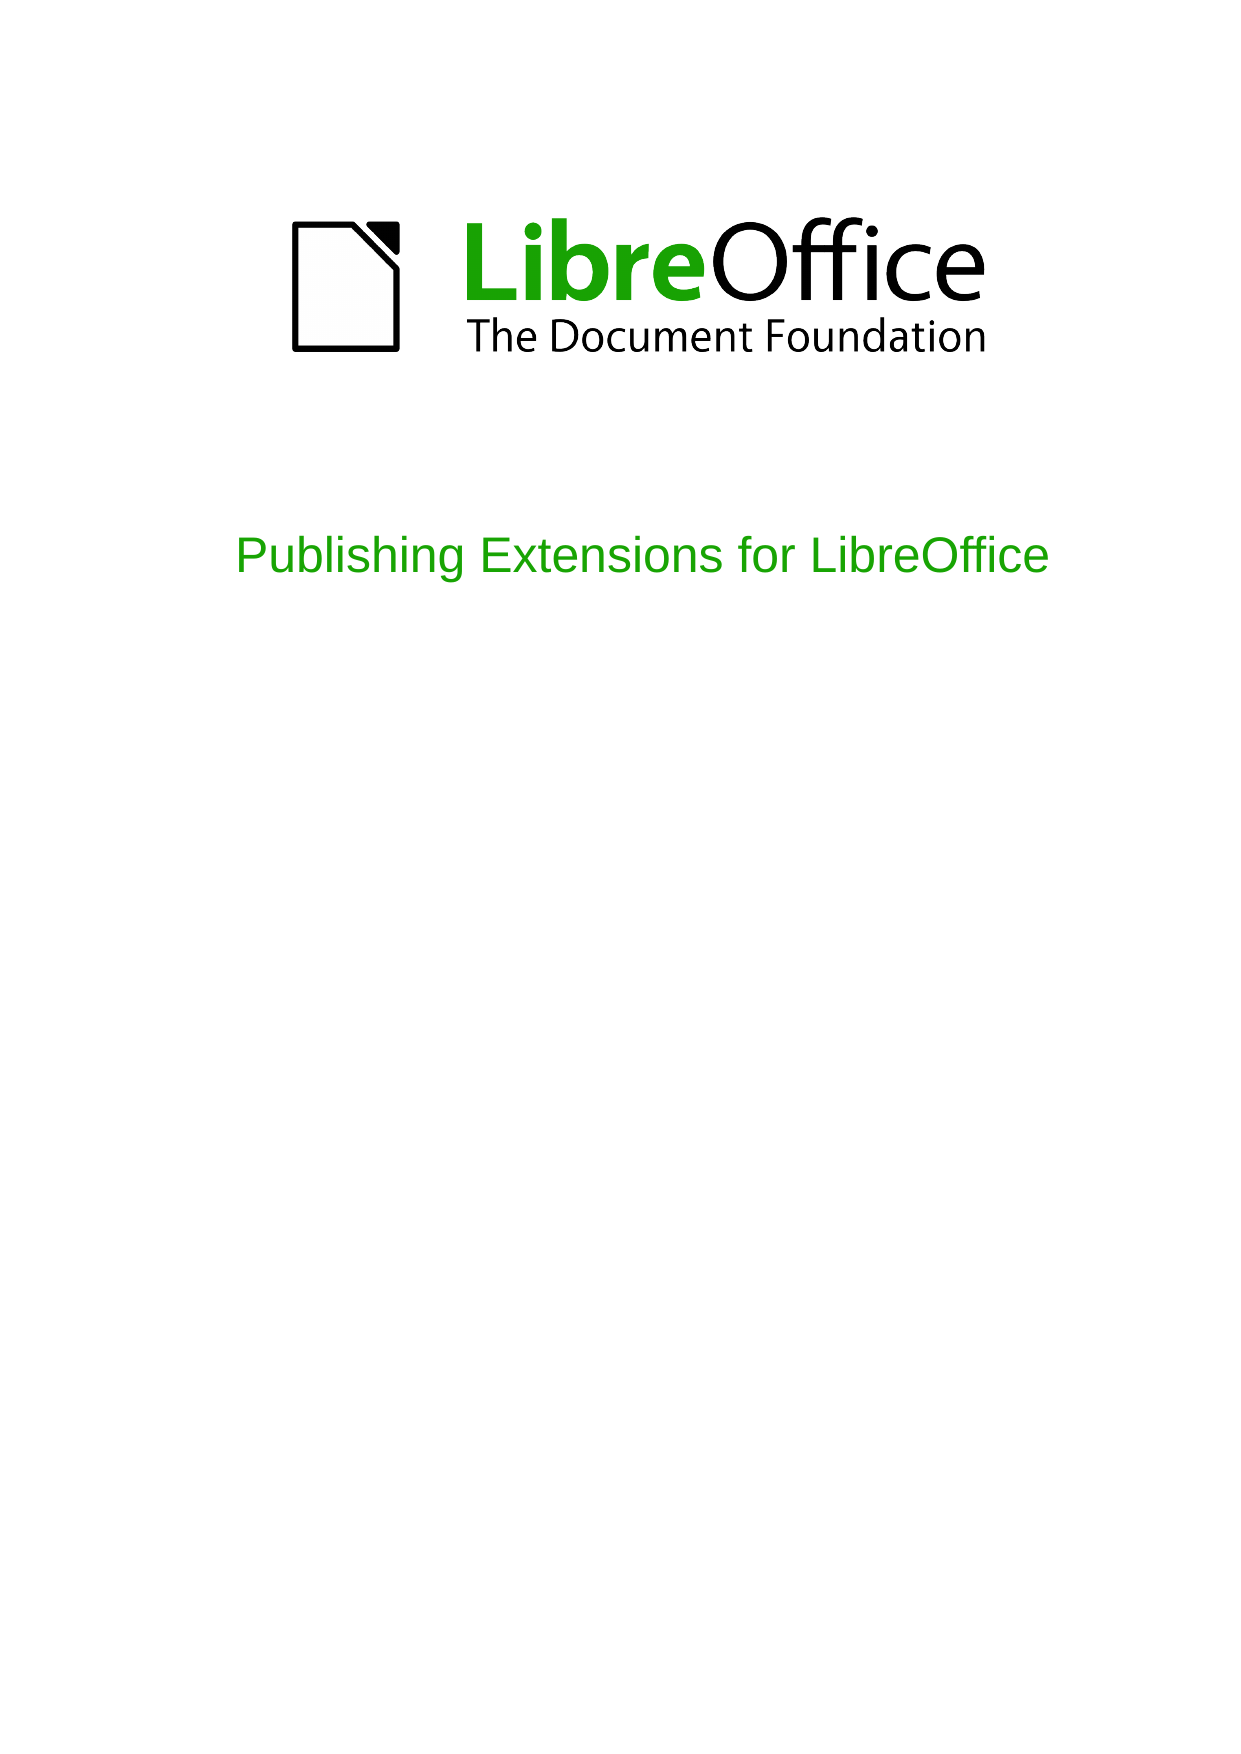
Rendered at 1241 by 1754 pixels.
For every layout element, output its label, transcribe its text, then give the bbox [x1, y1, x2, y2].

text Publishing Extensions for LibreOffice [188, 526, 1098, 583]
picture [250, 186, 1035, 387]
